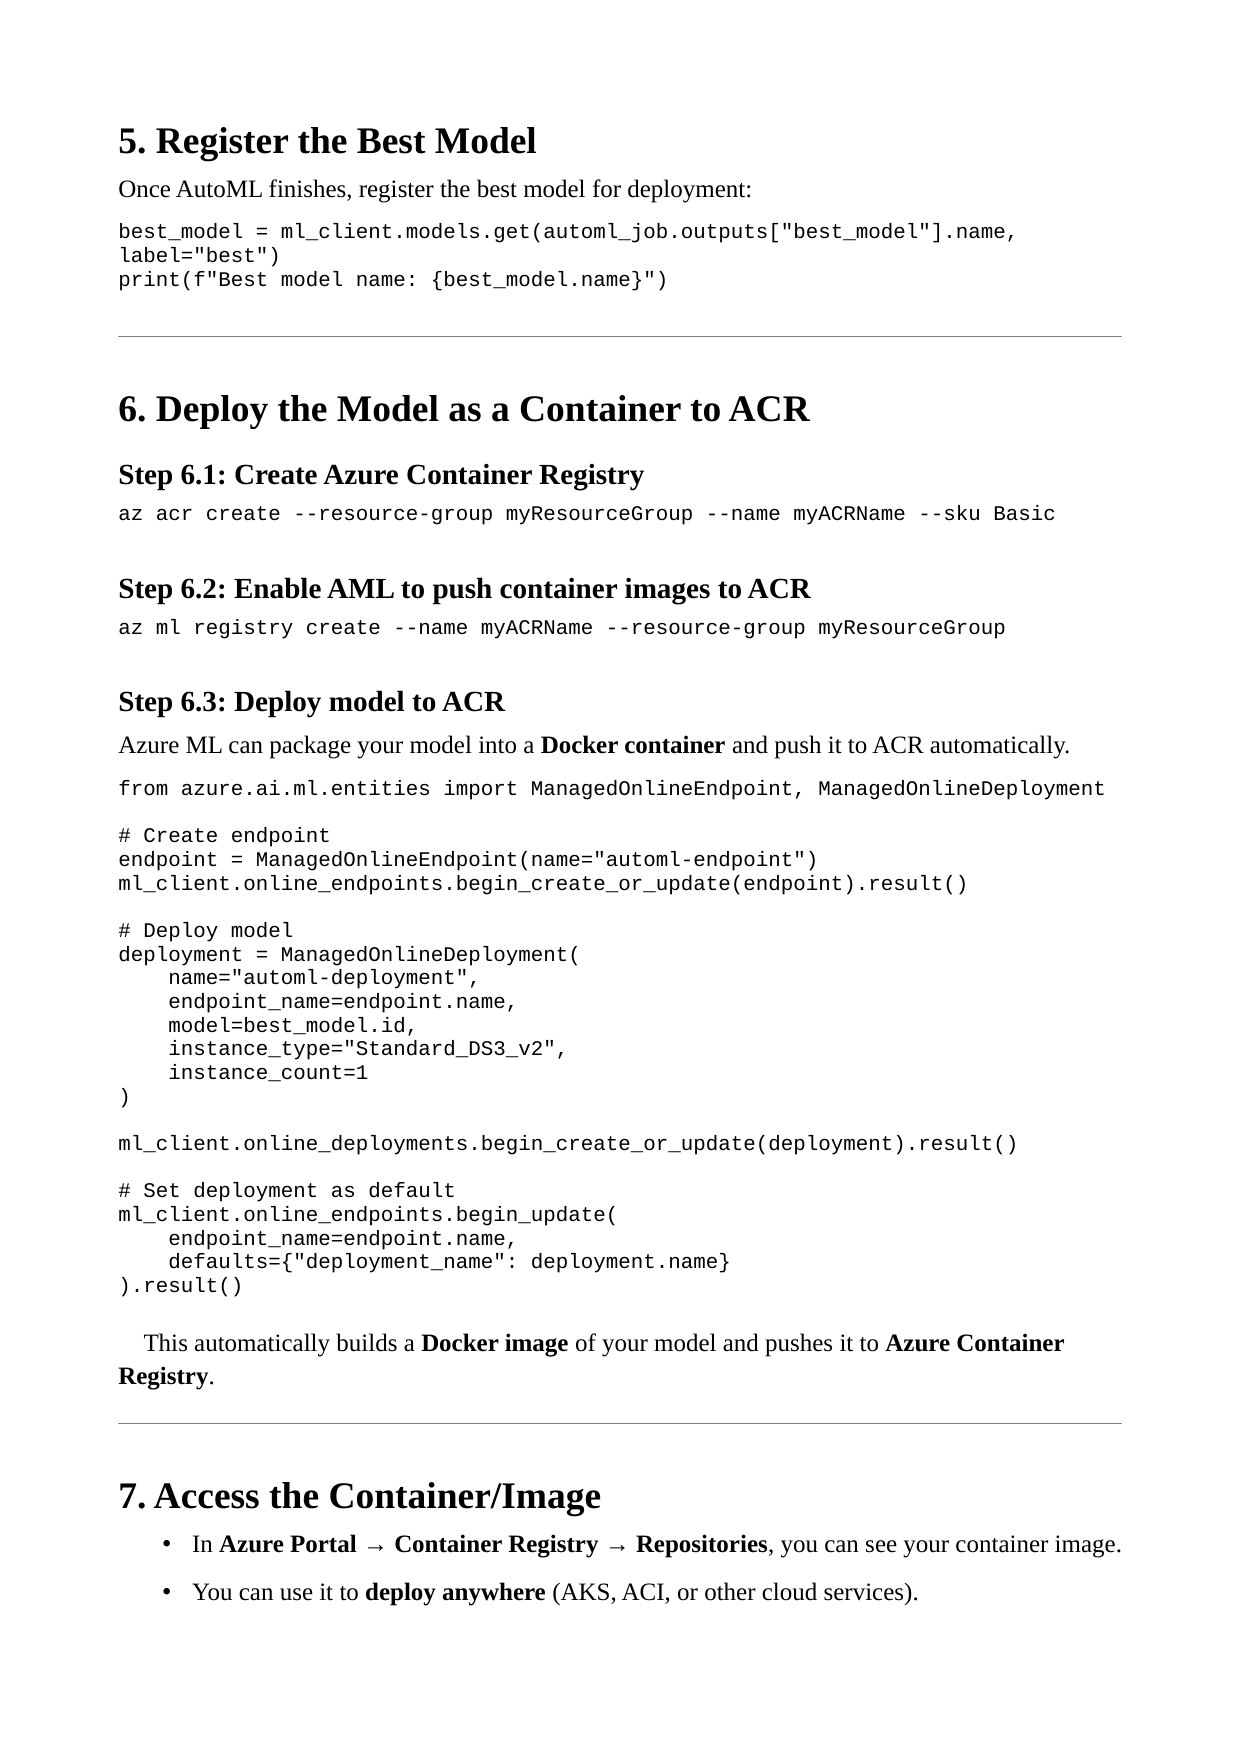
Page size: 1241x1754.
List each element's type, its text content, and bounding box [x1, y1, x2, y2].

text ml_client.online_deployments.begin_create_or_update(deployment).result() [118, 1133, 1122, 1157]
text deployment = ManagedOnlineDeployment( [118, 944, 1122, 967]
list In Azure Portal → Container Registry → Repositories, you can see your container image. [162, 1529, 1122, 1558]
text endpoint_name=endpoint.name, [118, 991, 1122, 1015]
text az ml registry create --name myACRName --resource-group myResourceGroup [118, 617, 1122, 641]
text endpoint = ManagedOnlineEndpoint(name="automl-endpoint") [118, 849, 1122, 873]
text ).result() [118, 1275, 1122, 1298]
text model=best_model.id, [118, 1015, 1122, 1038]
text instance_type="Standard_DS3_v2", [118, 1038, 1122, 1062]
text best_model = ml_client.models.get(automl_job.outputs["best_model"].name, label="best") [118, 221, 1122, 269]
text # Set deployment as default [118, 1180, 1122, 1204]
text instance_count=1 [118, 1062, 1122, 1086]
text endpoint_name=endpoint.name, [118, 1227, 1122, 1251]
text ml_client.online_endpoints.begin_create_or_update(endpoint).result() [118, 873, 1122, 896]
subtitle 7. Access the Container/Image [118, 1474, 1122, 1517]
text defaults={"deployment_name": deployment.name} [118, 1251, 1122, 1275]
text ) [118, 1086, 1122, 1109]
subtitle Step 6.3: Deploy model to ACR [118, 684, 1122, 718]
text from azure.ai.ml.entities import ManagedOnlineEndpoint, ManagedOnlineDeployment [118, 778, 1122, 802]
text Azure ML can package your model into a Docker container and push it to ACR automatically. [118, 731, 1122, 759]
subtitle Step 6.2: Enable AML to push container images to ACR [118, 571, 1122, 604]
text Once AutoML finishes, register the best model for deployment: [118, 174, 1122, 202]
text ✅ This automatically builds a Docker image of your model and pushes it to Azure Container Registry. [118, 1328, 1122, 1390]
text print(f"Best model name: {best_model.name}") [118, 269, 1122, 292]
text az acr create --resource-group myResourceGroup --name myACRName --sku Basic [118, 503, 1122, 527]
text name="automl-deployment", [118, 967, 1122, 991]
subtitle 6. Deploy the Model as a Container to ACR [118, 387, 1122, 430]
subtitle Step 6.1: Create Azure Container Registry [118, 457, 1122, 491]
text # Deploy model [118, 920, 1122, 944]
subtitle 5. Register the Best Model [118, 118, 1122, 161]
text ml_client.online_endpoints.begin_update( [118, 1204, 1122, 1227]
list You can use it to deploy anywhere (AKS, ACI, or other cloud services). [162, 1577, 1122, 1606]
text # Create endpoint [118, 826, 1122, 849]
